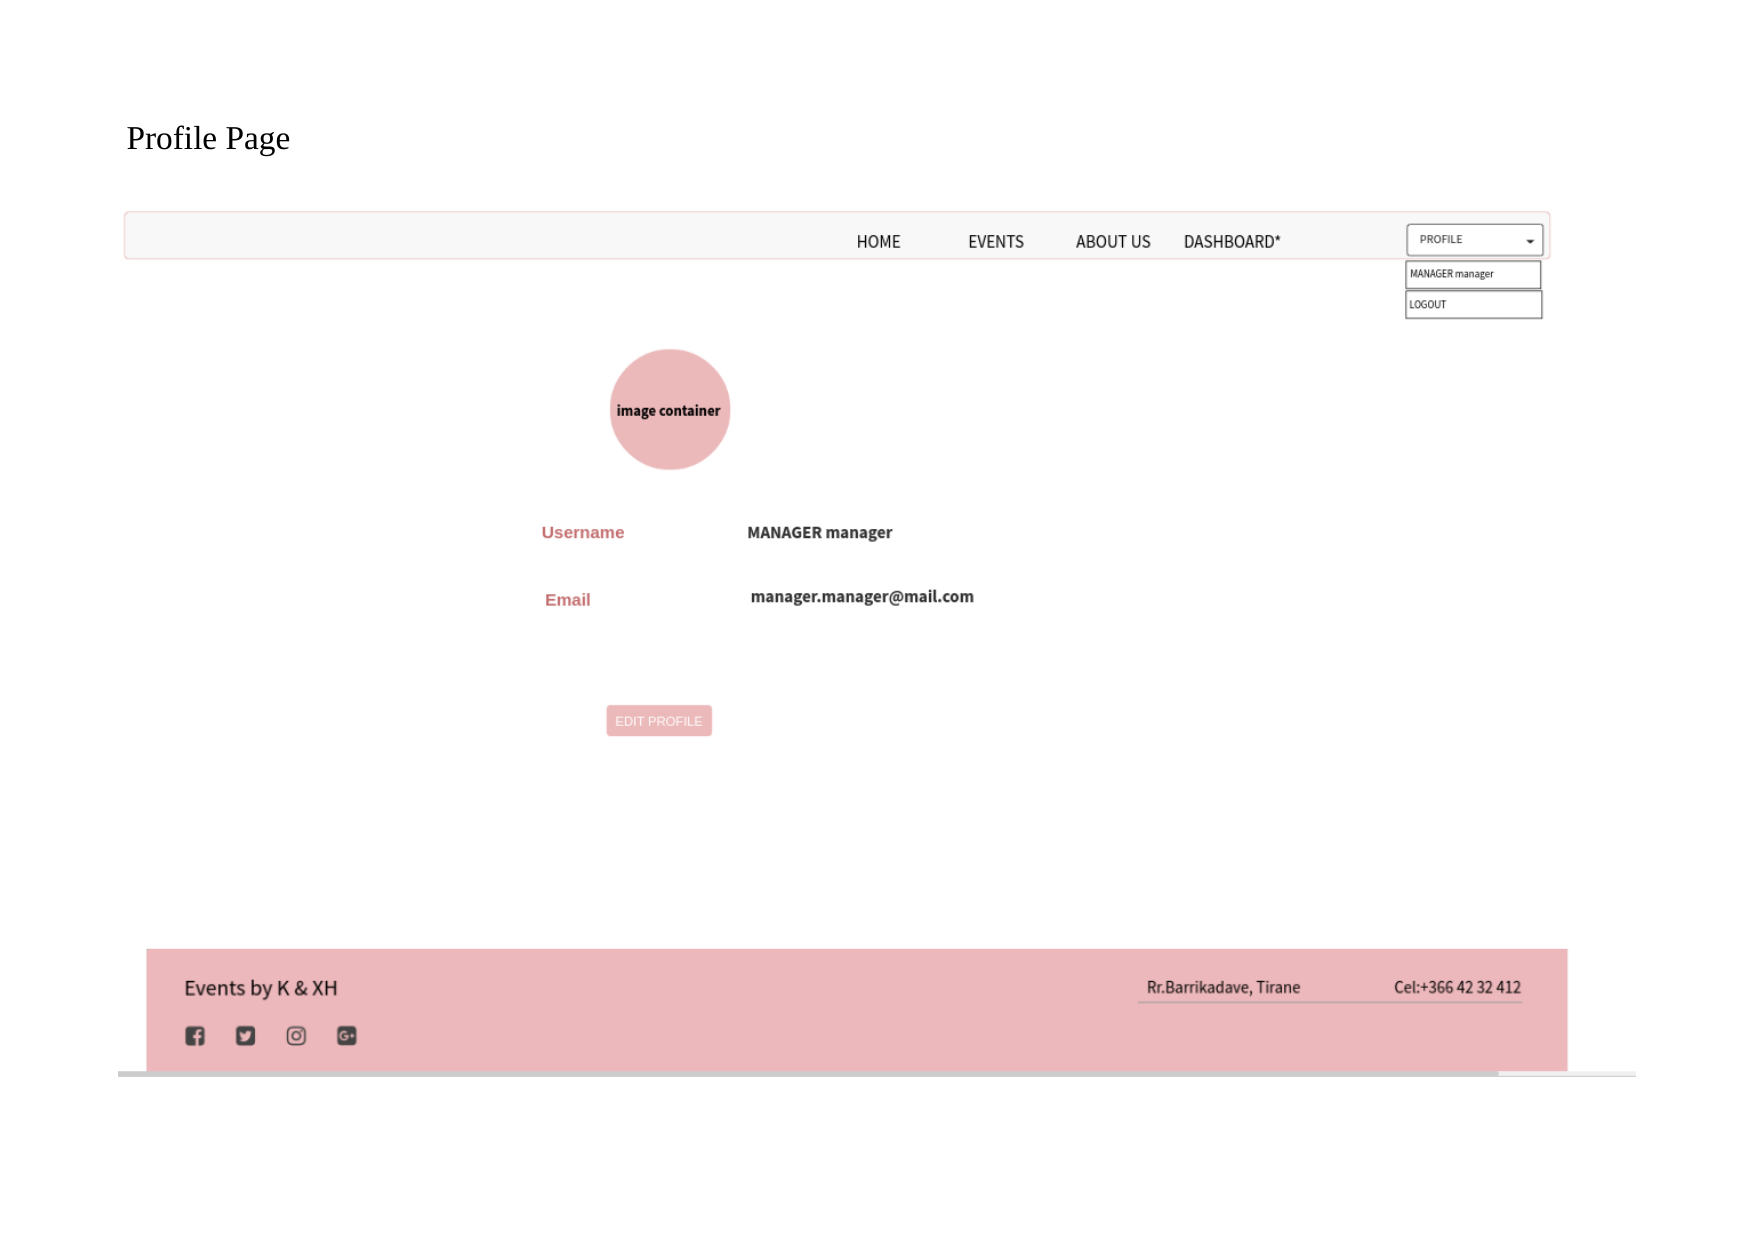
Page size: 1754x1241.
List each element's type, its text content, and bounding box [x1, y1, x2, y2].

picture [118, 194, 1636, 1077]
text Profile Page [118, 118, 1636, 156]
